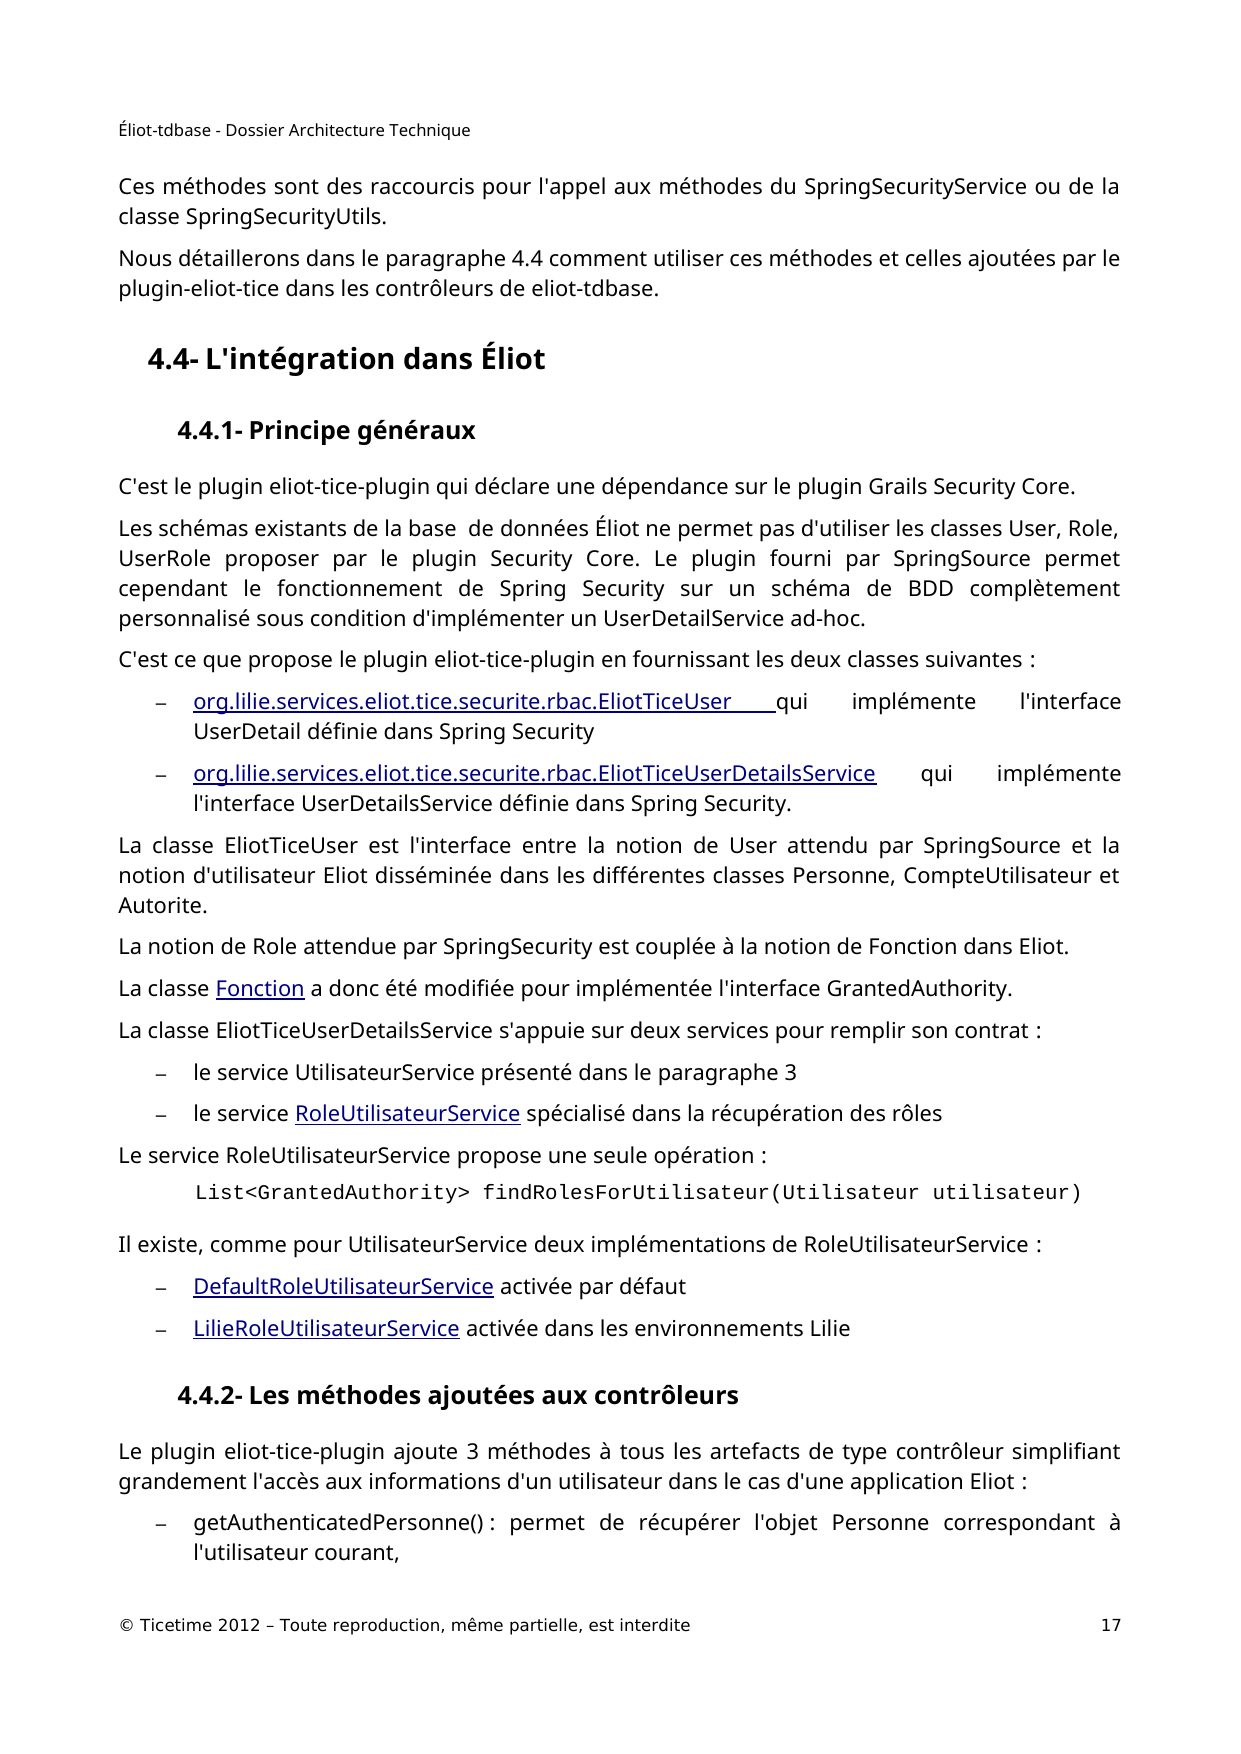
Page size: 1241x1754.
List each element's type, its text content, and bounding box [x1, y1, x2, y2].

list LilieRoleUtilisateurService activée dans les environnements Lilie [156, 1312, 1122, 1342]
list DefaultRoleUtilisateurService activée par défaut [156, 1271, 1122, 1301]
subtitle L'intégration dans Éliot [118, 338, 1122, 378]
text List<GrantedAuthority> findRolesForUtilisateur(Utilisateur utilisateur) [195, 1182, 1122, 1205]
list org.lilie.services.eliot.tice.securite.rbac.EliotTiceUser qui implémente l'interface UserDetail définie dans Spring Security [156, 686, 1122, 746]
text Les schémas existants de la base de données Éliot ne permet pas d'utiliser les classes User, Role, UserRole proposer par le plugin Security Core. Le plugin fourni par SpringSource permet cependant le fonctionnement de Spring Security sur un schéma de BDD complètement personnalisé sous condition d'implémenter un UserDetailService ad-hoc. [118, 512, 1122, 632]
text La notion de Role attendue par SpringSecurity est couplée à la notion de Fonction dans Eliot. [118, 931, 1122, 961]
list org.lilie.services.eliot.tice.securite.rbac.EliotTiceUserDetailsService qui implémente l'interface UserDetailsService définie dans Spring Security. [156, 758, 1122, 818]
text Nous détaillerons dans le paragraphe 4.4 comment utiliser ces méthodes et celles ajoutées par le plugin-eliot-tice dans les contrôleurs de eliot-tdbase. [118, 242, 1122, 302]
text Le service RoleUtilisateurService propose une seule opération : [118, 1140, 1122, 1170]
text Ces méthodes sont des raccourcis pour l'appel aux méthodes du SpringSecurityService ou de la classe SpringSecurityUtils. [118, 171, 1122, 231]
text La classe EliotTiceUser est l'interface entre la notion de User attendu par SpringSource et la notion d'utilisateur Eliot disséminée dans les différentes classes Personne, CompteUtilisateur et Autorite. [118, 829, 1122, 919]
list getAuthenticatedPersonne() : permet de récupérer l'objet Personne correspondant à l'utilisateur courant, [156, 1507, 1122, 1567]
list le service RoleUtilisateurService spécialisé dans la récupération des rôles [156, 1098, 1122, 1128]
text Le plugin eliot-tice-plugin ajoute 3 méthodes à tous les artefacts de type contrôleur simplifiant grandement l'accès aux informations d'un utilisateur dans le cas d'une application Eliot : [118, 1436, 1122, 1496]
subtitle Principe généraux [118, 413, 1122, 447]
list le service UtilisateurService présenté dans le paragraphe 3 [156, 1057, 1122, 1087]
text La classe Fonction a donc été modifiée pour implémentée l'interface GrantedAuthority. [118, 973, 1122, 1003]
text La classe EliotTiceUserDetailsService s'appuie sur deux services pour remplir son contrat : [118, 1015, 1122, 1045]
text C'est le plugin eliot-tice-plugin qui déclare une dépendance sur le plugin Grails Security Core. [118, 471, 1122, 501]
subtitle Les méthodes ajoutées aux contrôleurs [118, 1378, 1122, 1412]
text C'est ce que propose le plugin eliot-tice-plugin en fournissant les deux classes suivantes : [118, 644, 1122, 674]
text Il existe, comme pour UtilisateurService deux implémentations de RoleUtilisateurService : [118, 1229, 1122, 1259]
